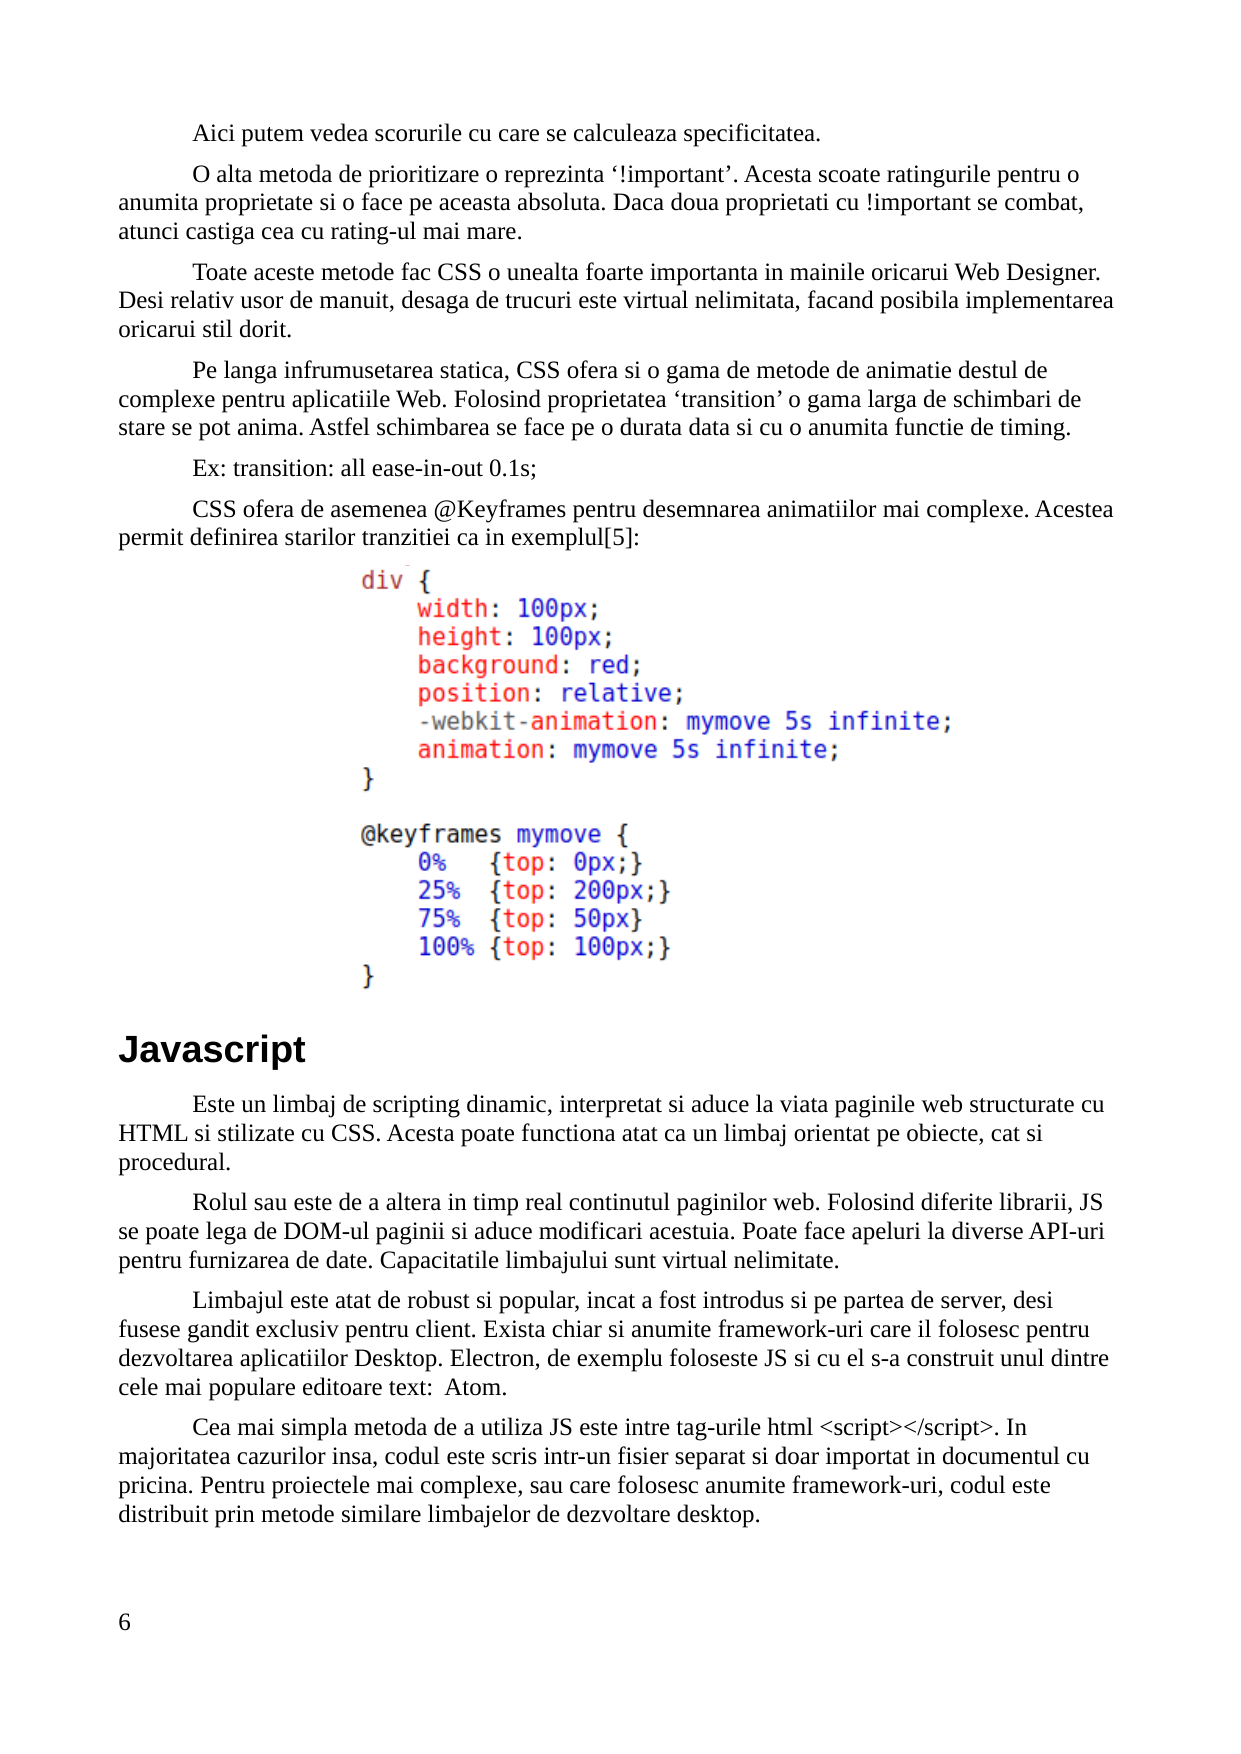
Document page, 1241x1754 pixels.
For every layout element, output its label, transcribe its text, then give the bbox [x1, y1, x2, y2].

text Rolul sau este de a altera in timp real continutul paginilor web. Folosind diferite librarii, JS se poate lega de DOM-ul paginii si aduce modificari acestuia. Poate face apeluri la diverse API-uri pentru furnizarea de date. Capacitatile limbajului sunt virtual nelimitate. [118, 1187, 1122, 1274]
text Aici putem vedea scorurile cu care se calculeaza specificitatea. [118, 118, 1122, 147]
picture [360, 565, 959, 990]
text Cea mai simpla metoda de a utiliza JS este intre tag-urile html <script></script>. In majoritatea cazurilor insa, codul este scris intr-un fisier separat si doar importat in documentul cu pricina. Pentru proiectele mai complexe, sau care folosesc anumite framework-uri, codul este distribuit prin metode similare limbajelor de dezvoltare desktop. [118, 1412, 1122, 1527]
text Toate aceste metode fac CSS o unealta foarte importanta in mainile oricarui Web Designer. Desi relativ usor de manuit, desaga de trucuri este virtual nelimitata, facand posibila implementarea oricarui stil dorit. [118, 257, 1122, 343]
subtitle Javascript [118, 1027, 1122, 1071]
text CSS ofera de asemenea @Keyframes pentru desemnarea animatiilor mai complexe. Acestea permit definirea starilor tranzitiei ca in exemplul[5]: [118, 494, 1122, 551]
text Ex: transition: all ease-in-out 0.1s; [118, 453, 1122, 482]
text O alta metoda de prioritizare o reprezinta ‘!important’. Acesta scoate ratingurile pentru o anumita proprietate si o face pe aceasta absoluta. Daca doua proprietati cu !important se combat, atunci castiga cea cu rating-ul mai mare. [118, 159, 1122, 245]
text Limbajul este atat de robust si popular, incat a fost introdus si pe partea de server, desi fusese gandit exclusiv pentru client. Exista chiar si anumite framework-uri care il folosesc pentru dezvoltarea aplicatiilor Desktop. Electron, de exemplu foloseste JS si cu el s-a construit unul dintre cele mai populare editoare text: Atom. [118, 1286, 1122, 1401]
text Pe langa infrumusetarea statica, CSS ofera si o gama de metode de animatie destul de complexe pentru aplicatiile Web. Folosind proprietatea ‘transition’ o gama larga de schimbari de stare se pot anima. Astfel schimbarea se face pe o durata data si cu o anumita functie de timing. [118, 355, 1122, 441]
text Este un limbaj de scripting dinamic, interpretat si aduce la viata paginile web structurate cu HTML si stilizate cu CSS. Acesta poate functiona atat ca un limbaj orientat pe obiecte, cat si procedural. [118, 1089, 1122, 1176]
